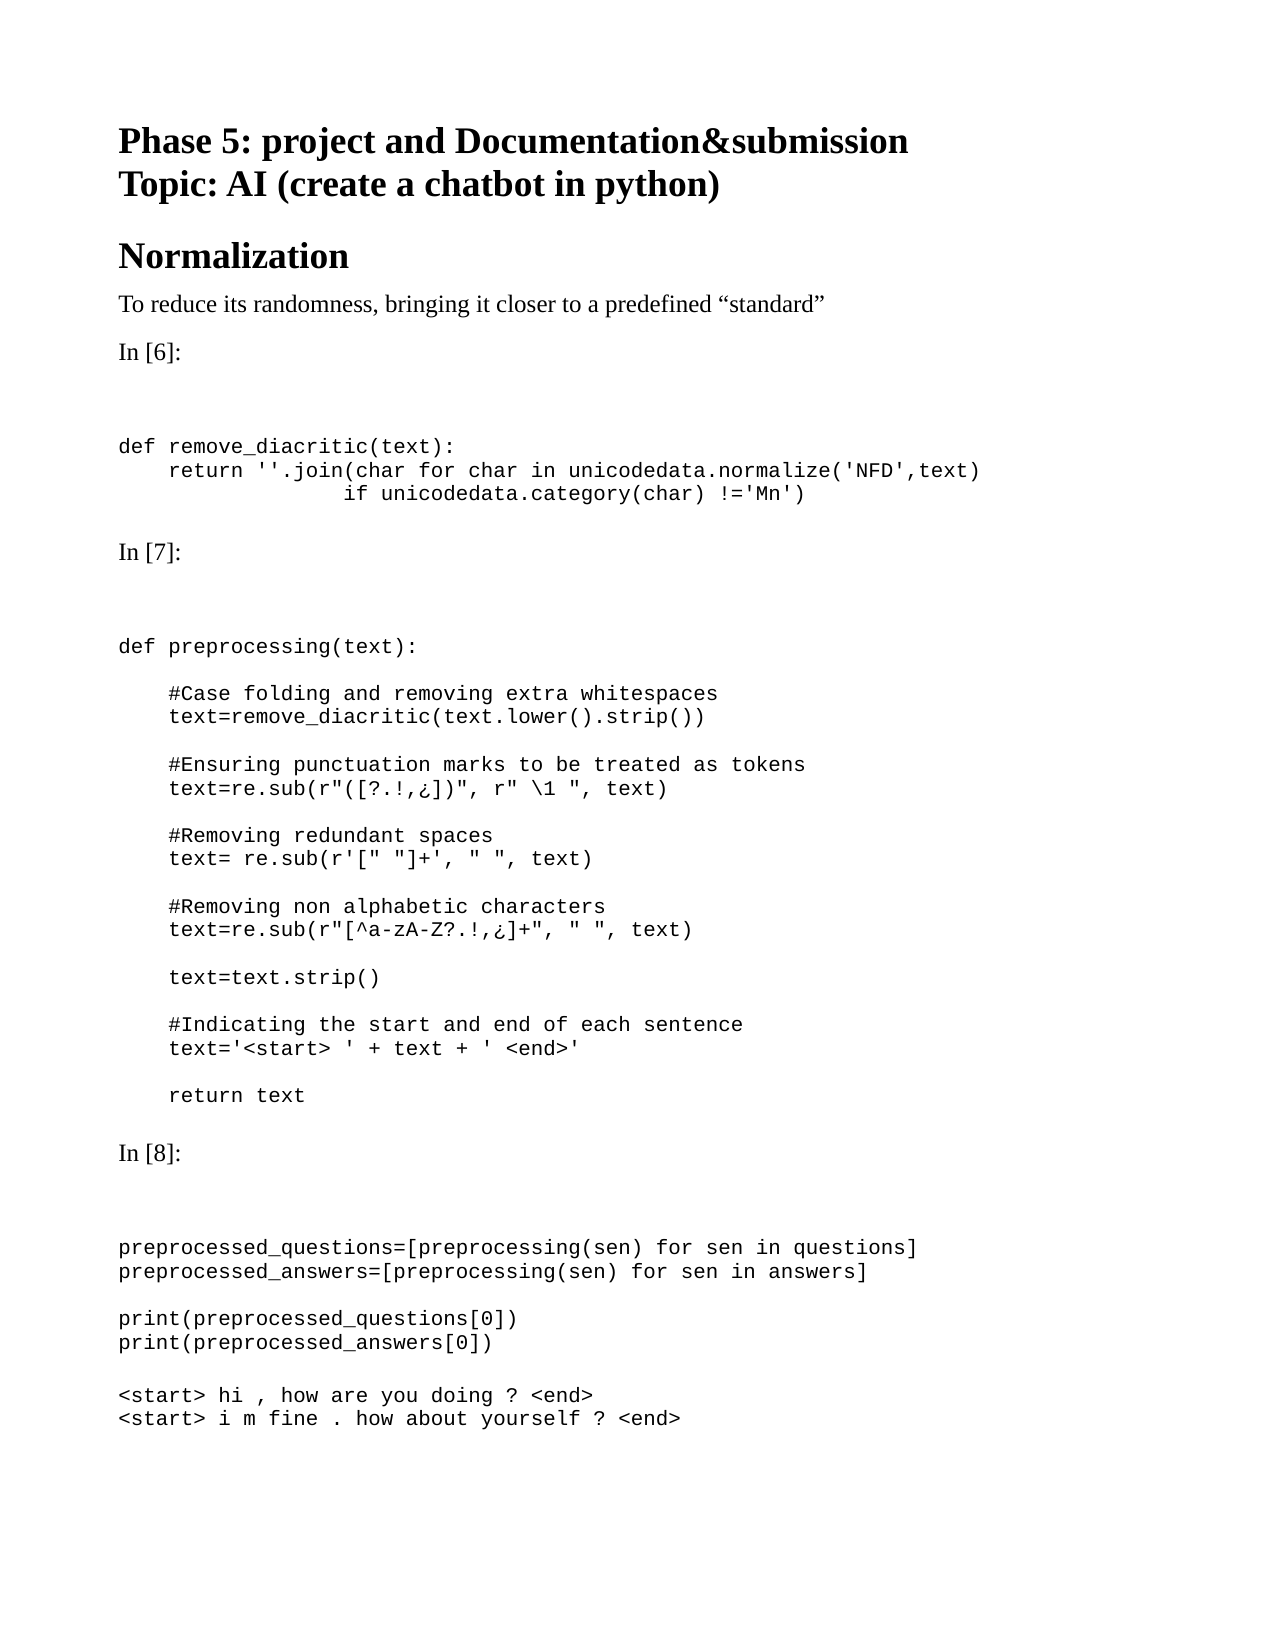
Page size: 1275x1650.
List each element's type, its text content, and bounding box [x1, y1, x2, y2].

text preprocessed_questions=[preprocessing(sen) for sen in questions] [118, 1237, 1157, 1261]
text #Removing redundant spaces [118, 825, 1157, 848]
text return text [118, 1085, 1157, 1108]
text #Removing non alphabetic characters [118, 896, 1157, 919]
text text=re.sub(r"([?.!,¿])", r" \1 ", text) [118, 777, 1157, 801]
text In [6]: [118, 337, 1157, 366]
text print(preprocessed_answers[0]) [118, 1332, 1157, 1355]
text text=remove_diacritic(text.lower().strip()) [118, 707, 1157, 730]
text #Indicating the start and end of each sentence [118, 1014, 1157, 1038]
text text=text.strip() [118, 967, 1157, 990]
text To reduce its randomness, bringing it closer to a predefined “standard” [118, 289, 1157, 318]
text text='<start> ' + text + ' <end>' [118, 1038, 1157, 1061]
subtitle Normalization [118, 234, 1157, 277]
text def remove_diacritic(text): [118, 436, 1157, 460]
text if unicodedata.category(char) !='Mn') [118, 483, 1157, 507]
text <start> hi , how are you doing ? <end> [118, 1385, 1157, 1408]
text text=re.sub(r"[^a-zA-Z?.!,¿]+", " ", text) [118, 919, 1157, 943]
text text= re.sub(r'[" "]+', " ", text) [118, 848, 1157, 872]
text In [8]: [118, 1138, 1157, 1167]
text preprocessed_answers=[preprocessing(sen) for sen in answers] [118, 1261, 1157, 1284]
text return ''.join(char for char in unicodedata.normalize('NFD',text) [118, 460, 1157, 483]
text #Ensuring punctuation marks to be treated as tokens [118, 754, 1157, 777]
text print(preprocessed_questions[0]) [118, 1308, 1157, 1332]
text <start> i m fine . how about yourself ? <end> [118, 1408, 1157, 1432]
text In [7]: [118, 537, 1157, 565]
text #Case folding and removing extra whitespaces [118, 683, 1157, 707]
text def preprocessing(text): [118, 636, 1157, 659]
